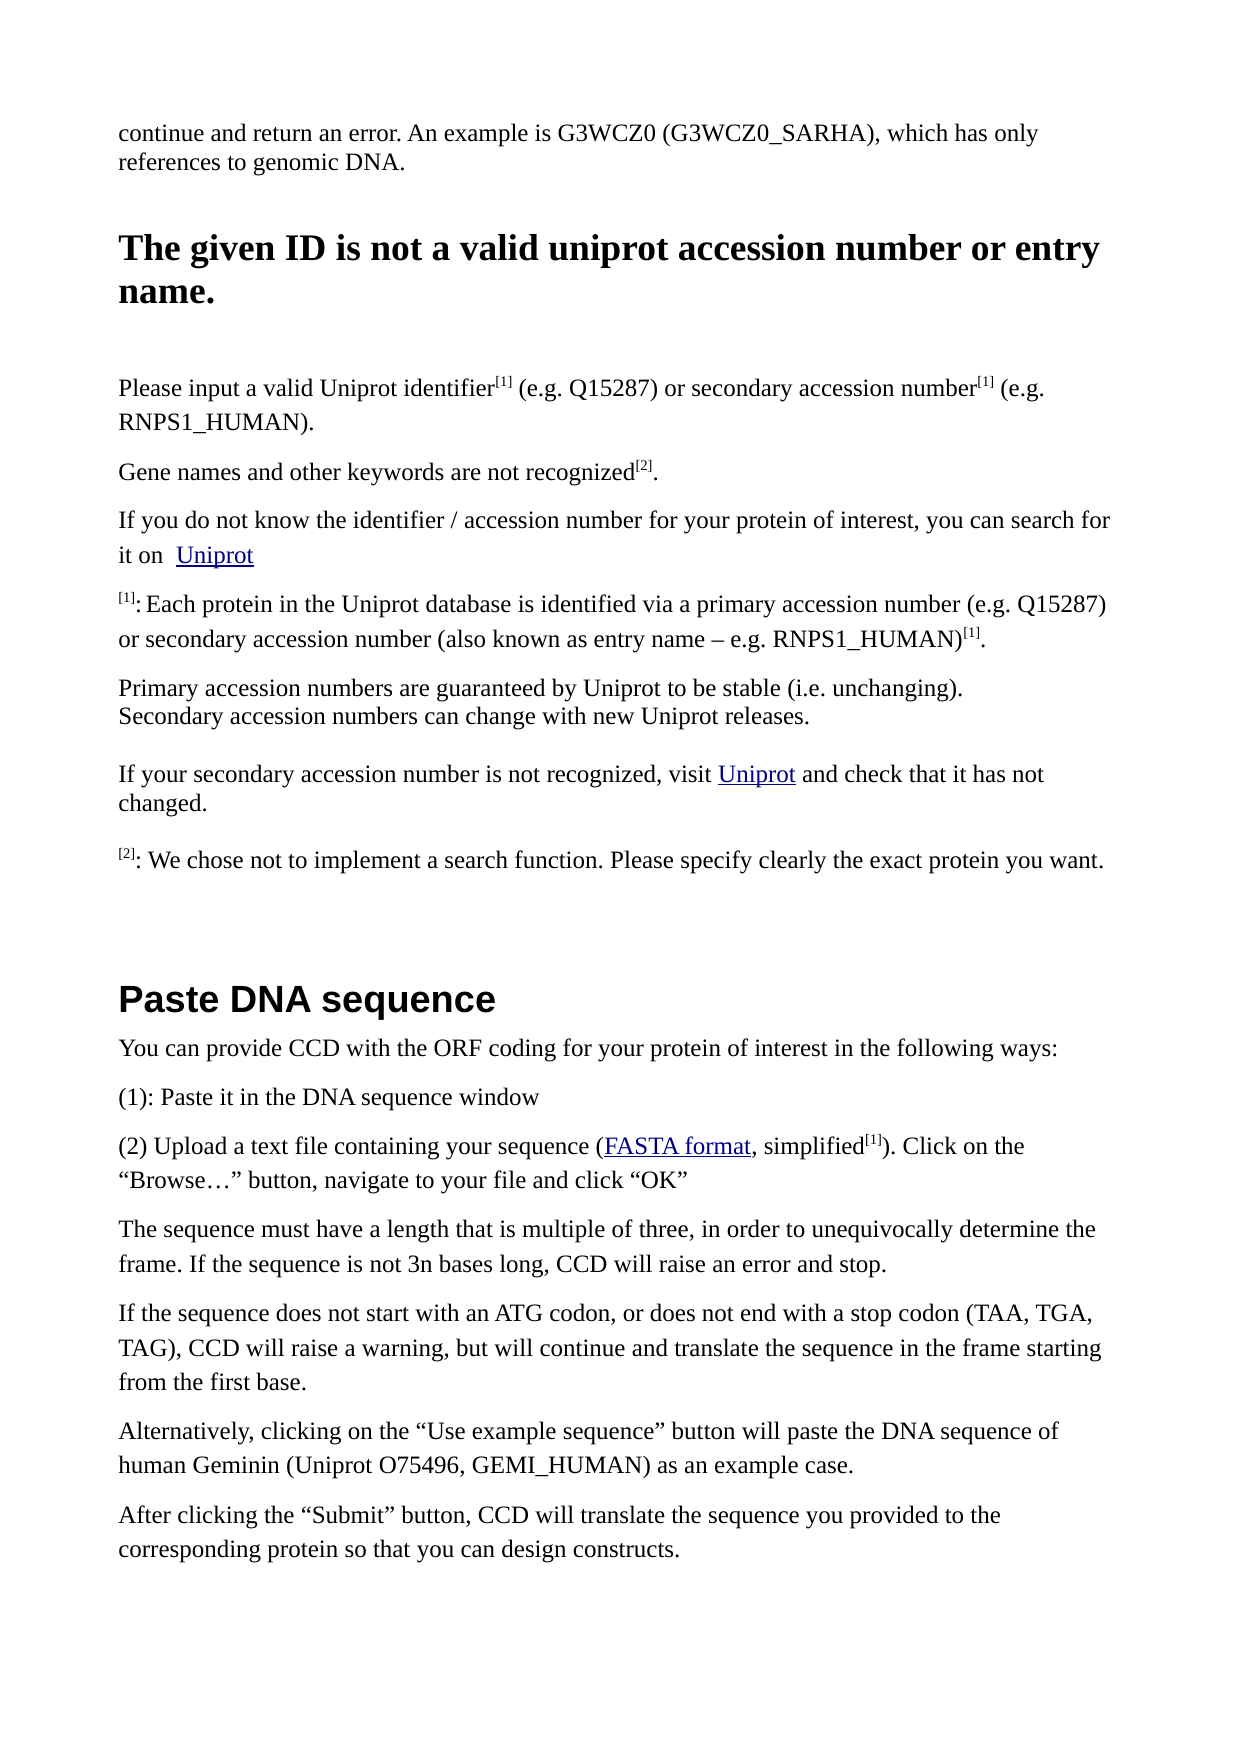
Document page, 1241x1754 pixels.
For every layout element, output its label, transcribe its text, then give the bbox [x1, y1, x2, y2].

text If you do not know the identifier / accession number for your protein of interest, you can search for it on Uniprot [118, 506, 1122, 569]
text Alternatively, clicking on the “Use example sequence” button will paste the DNA sequence of human Geminin (Uniprot O75496, GEMI_HUMAN) as an example case. [118, 1416, 1122, 1479]
subtitle The given ID is not a valid uniprot accession number or entry name. [118, 225, 1122, 311]
text (2) Upload a text file containing your sequence (FASTA format, simplified[1]). Click on the “Browse…” button, navigate to your file and click “OK” [118, 1131, 1122, 1194]
text Gene names and other keywords are not recognized[2]. [118, 457, 1122, 485]
text The sequence must have a length that is multiple of three, in order to unequivocally determine the frame. If the sequence is not 3n bases long, CCD will raise an error and stop. [118, 1214, 1122, 1278]
text If the sequence does not start with an ATG codon, or does not end with a stop codon (TAA, TGA, TAG), CCD will raise a warning, but will continue and translate the sequence in the frame starting from the first base. [118, 1298, 1122, 1396]
text You can provide CCD with the ORF coding for your protein of interest in the following ways: [118, 1033, 1122, 1062]
subtitle Paste DNA sequence [118, 977, 1122, 1020]
text [2]: We chose not to implement a search function. Please specify clearly the exact protein you want. [118, 845, 1122, 874]
text After clicking the “Submit” button, CCD will translate the sequence you provided to the corresponding protein so that you can design constructs. [118, 1500, 1122, 1563]
text Please input a valid Uniprot identifier[1] (e.g. Q15287) or secondary accession number[1] (e.g. RNPS1_HUMAN). [118, 373, 1122, 436]
text (1): Paste it in the DNA sequence window [118, 1082, 1122, 1111]
text continue and return an error. An example is G3WCZ0 (G3WCZ0_SARHA), which has only references to genomic DNA. [118, 118, 1122, 176]
text If your secondary accession number is not recognized, visit Uniprot and check that it has not changed. [118, 759, 1122, 816]
text Primary accession numbers are guaranteed by Uniprot to be stable (i.e. unchanging). [118, 673, 1122, 701]
text Secondary accession numbers can change with new Uniprot releases. [118, 701, 1122, 730]
text [1]: Each protein in the Uniprot database is identified via a primary accession number (e.g. Q15287) or secondary accession number (also known as entry name – e.g. RNPS1_HUMAN)[1]. [118, 589, 1122, 652]
